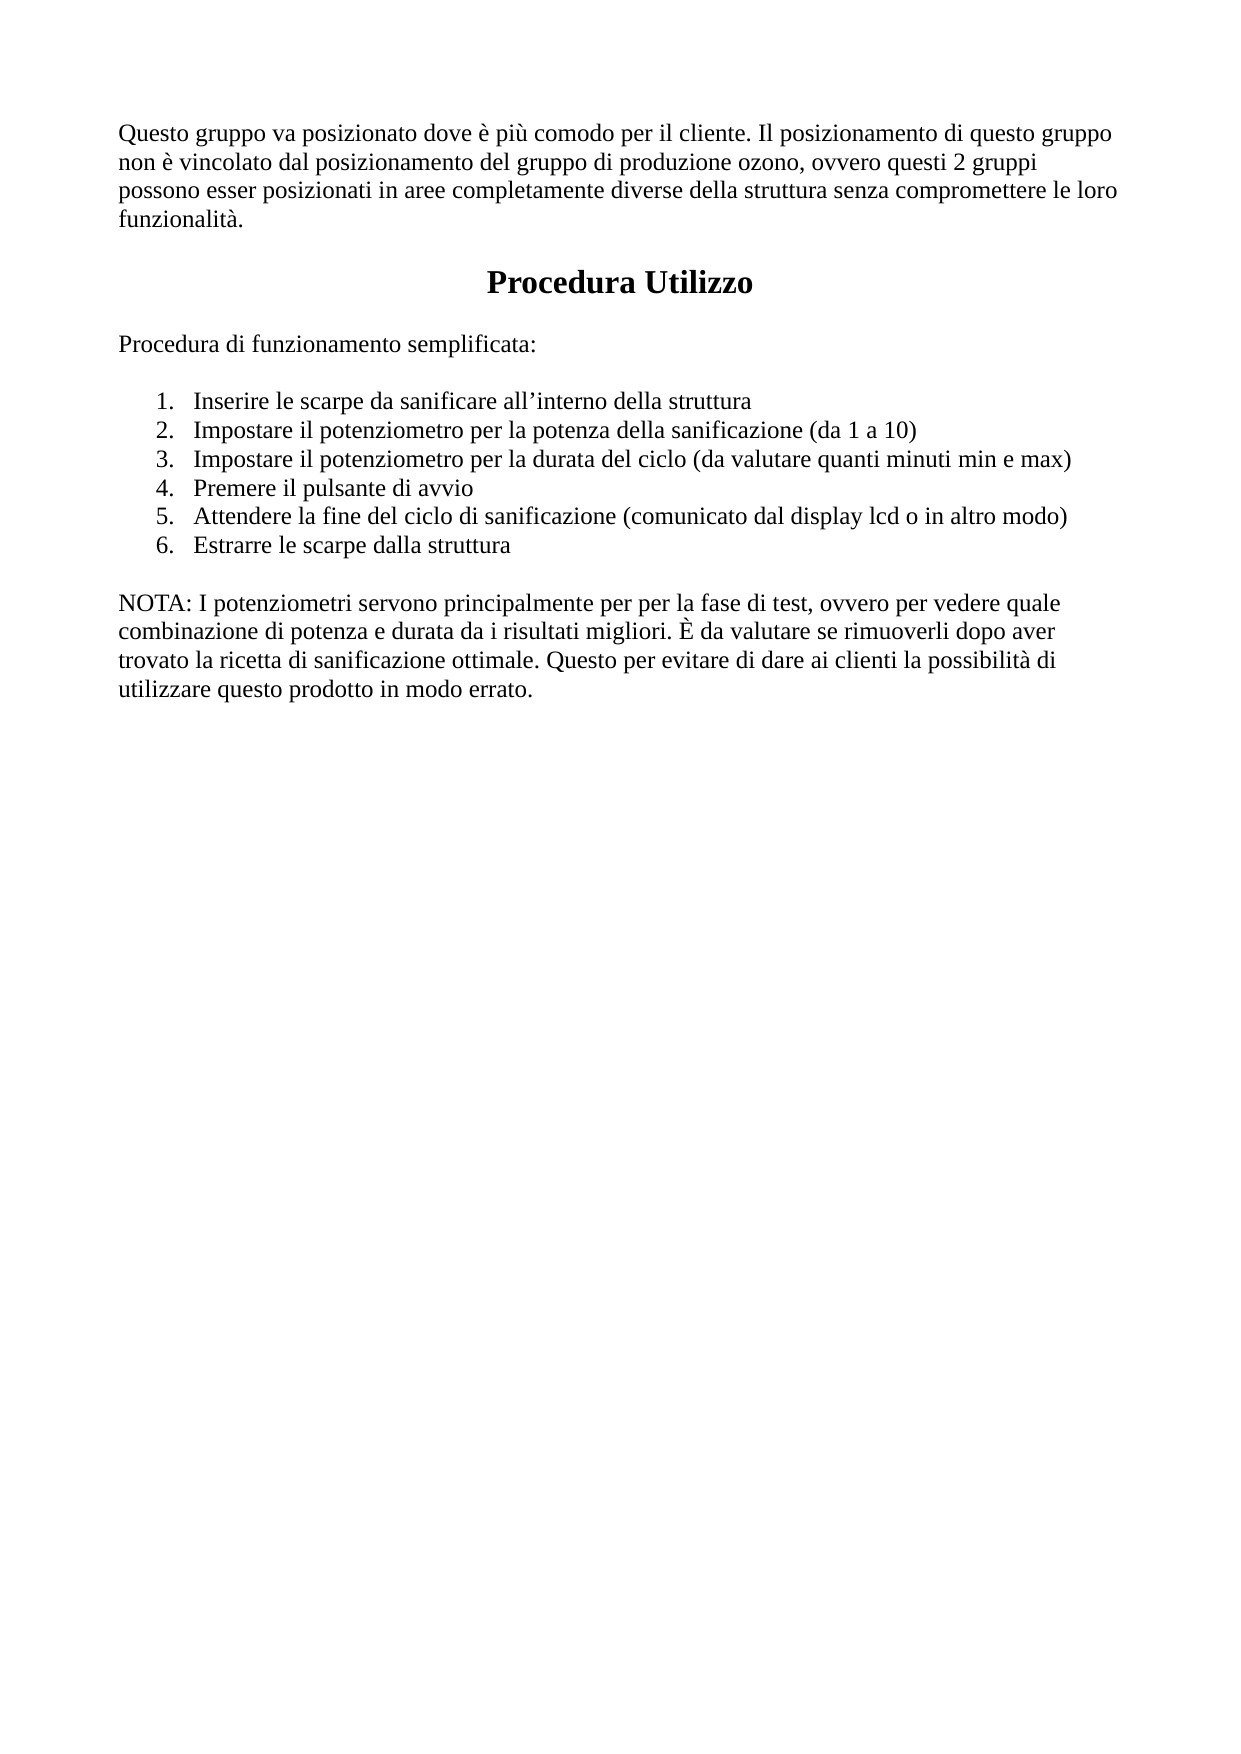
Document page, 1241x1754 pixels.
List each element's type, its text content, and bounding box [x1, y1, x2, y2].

list Estrarre le scarpe dalla struttura [156, 530, 1122, 559]
text Procedura di funzionamento semplificata: [118, 329, 1122, 358]
text Procedura Utilizzo [118, 262, 1122, 300]
list Premere il pulsante di avvio [156, 473, 1122, 501]
list Impostare il potenziometro per la durata del ciclo (da valutare quanti minuti min e max) [156, 444, 1122, 473]
list Attendere la fine del ciclo di sanificazione (comunicato dal display lcd o in altro modo) [156, 501, 1122, 530]
list Inserire le scarpe da sanificare all’interno della struttura [156, 386, 1122, 415]
list Impostare il potenziometro per la potenza della sanificazione (da 1 a 10) [156, 415, 1122, 444]
text Questo gruppo va posizionato dove è più comodo per il cliente. Il posizionamento di questo gruppo non è vincolato dal posizionamento del gruppo di produzione ozono, ovvero questi 2 gruppi possono esser posizionati in aree completamente diverse della struttura senza compromettere le loro funzionalità. [118, 118, 1122, 233]
text NOTA: I potenziometri servono principalmente per per la fase di test, ovvero per vedere quale combinazione di potenza e durata da i risultati migliori. È da valutare se rimuoverli dopo aver trovato la ricetta di sanificazione ottimale. Questo per evitare di dare ai clienti la possibilità di utilizzare questo prodotto in modo errato. [118, 588, 1122, 703]
